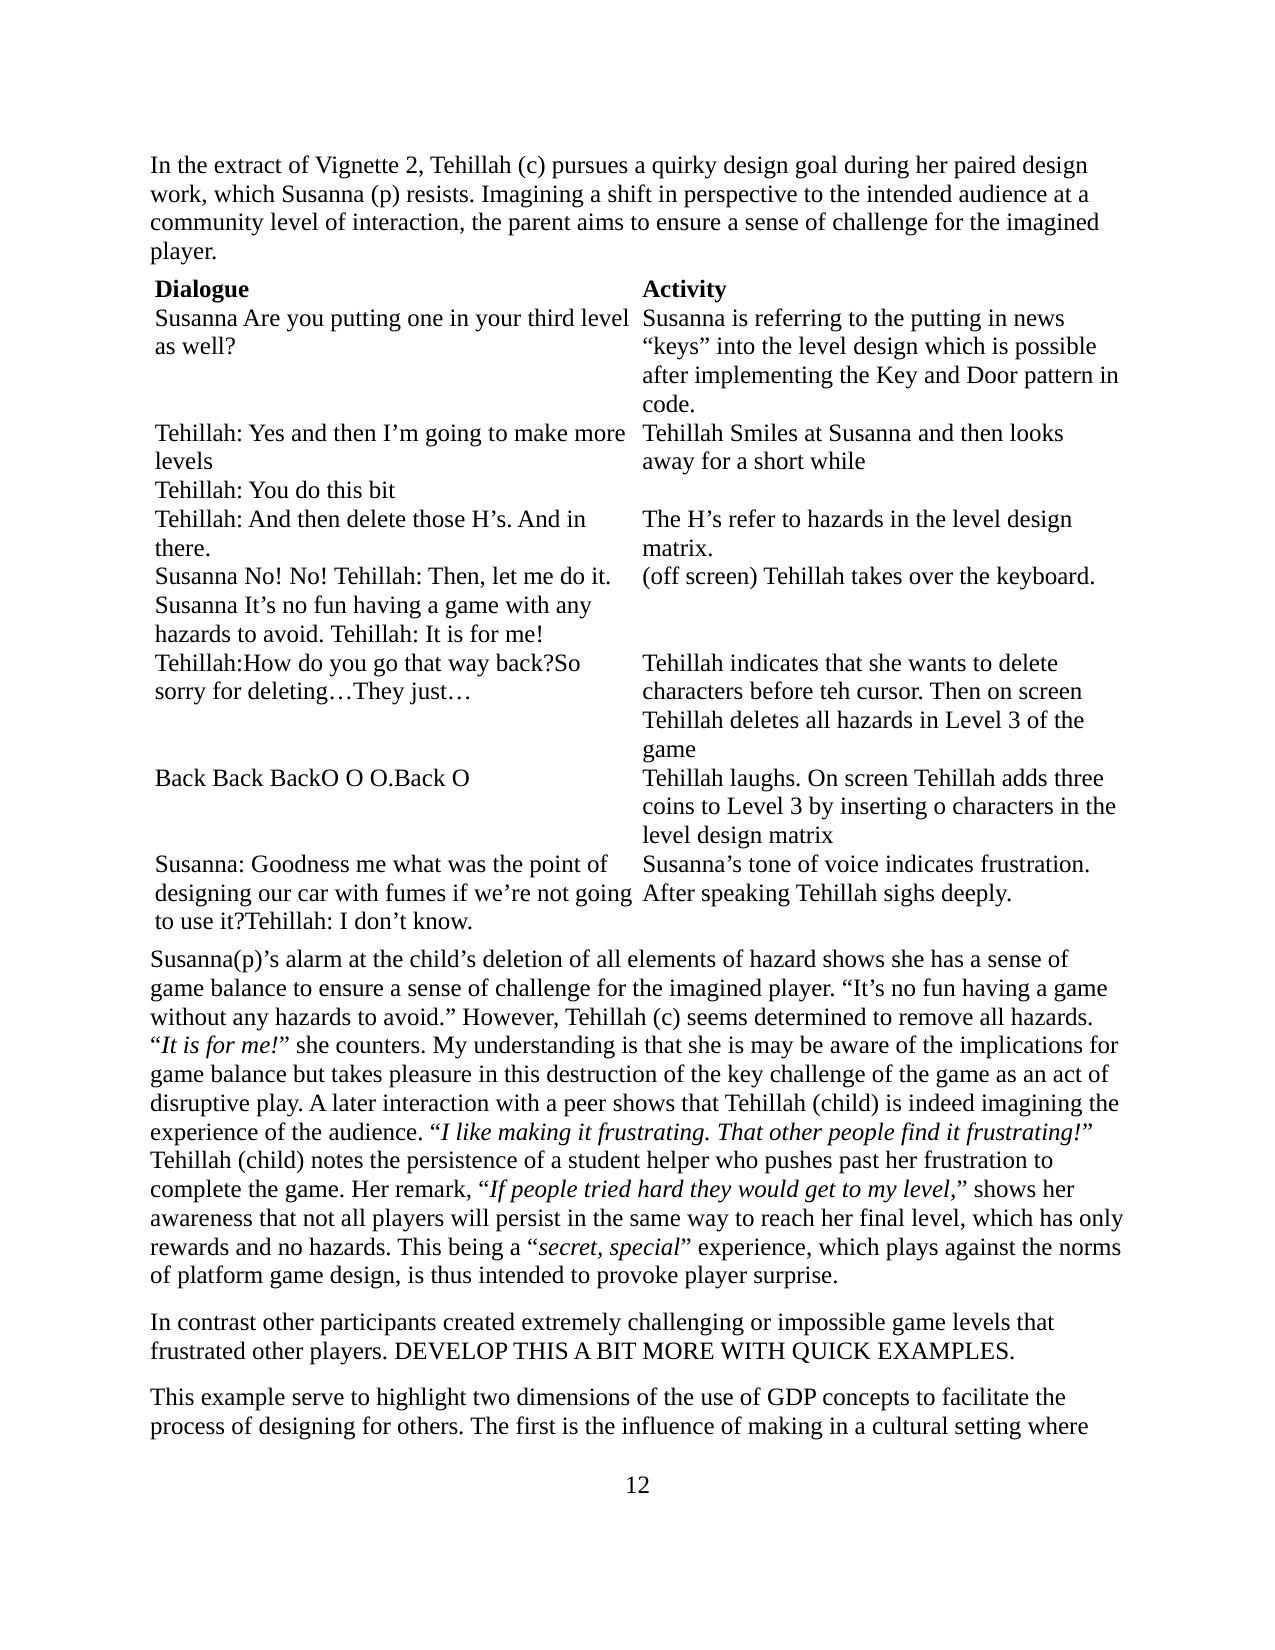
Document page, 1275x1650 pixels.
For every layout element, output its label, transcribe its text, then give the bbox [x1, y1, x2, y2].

table_cell Tehillah laughs. On screen Tehillah adds three coins to Level 3 by inserting o characters in the level design matrix [638, 763, 1125, 849]
table_cell [638, 475, 1125, 504]
table_cell (off screen) Tehillah takes over the keyboard. [638, 561, 1125, 590]
text In contrast other participants created extremely challenging or impossible game levels that frustrated other players. DEVELOP THIS A BIT MORE WITH QUICK EXAMPLES. [150, 1307, 1125, 1364]
table_cell Tehillah: And then delete those H’s. And in there. [150, 504, 637, 561]
table_cell Tehillah Smiles at Susanna and then looks away for a short while [638, 418, 1125, 475]
table_cell Susanna’s tone of voice indicates frustration. After speaking Tehillah sighs deeply. [638, 849, 1125, 935]
table_header Dialogue [150, 274, 637, 303]
table_cell The H’s refer to hazards in the level design matrix. [638, 504, 1125, 561]
table_cell Susanna It’s no fun having a game with any hazards to avoid. Tehillah: It is for me! [150, 590, 637, 648]
table_cell Susanna Are you putting one in your third level as well? [150, 303, 637, 418]
table_cell Back Back BackO O O.Back O [150, 763, 637, 849]
table_cell Tehillah: Yes and then I’m going to make more levels [150, 418, 637, 475]
table_cell [638, 590, 1125, 648]
table_cell Tehillah: You do this bit [150, 475, 637, 504]
table_cell Tehillah:How do you go that way back?So sorry for deleting…They just… [150, 648, 637, 763]
table_header Activity [638, 274, 1125, 303]
table_cell Susanna: Goodness me what was the point of designing our car with fumes if we’re not going to use it?Tehillah: I don’t know. [150, 849, 637, 935]
table_cell Tehillah indicates that she wants to delete characters before teh cursor. Then on screen Tehillah deletes all hazards in Level 3 of the game [638, 648, 1125, 763]
text This example serve to highlight two dimensions of the use of GDP concepts to facilitate the process of designing for others. The first is the influence of making in a cultural setting where [150, 1382, 1125, 1440]
table_cell Susanna is referring to the putting in news “keys” into the level design which is possible after implementing the Key and Door pattern in code. [638, 303, 1125, 418]
text In the extract of Vignette 2, Tehillah (c) pursues a quirky design goal during her paired design work, which Susanna (p) resists. Imagining a shift in perspective to the intended audience at a community level of interaction, the parent aims to ensure a sense of challenge for the imagined player. [150, 150, 1125, 265]
text Susanna(p)’s alarm at the child’s deletion of all elements of hazard shows she has a sense of game balance to ensure a sense of challenge for the imagined player. “It’s no fun having a game without any hazards to avoid.” However, Tehillah (c) seems determined to remove all hazards. “It is for me!” she counters. My understanding is that she is may be aware of the implications for game balance but takes pleasure in this destruction of the key challenge of the game as an act of disruptive play. A later interaction with a peer shows that Tehillah (child) is indeed imagining the experience of the audience. “I like making it frustrating. That other people find it frustrating!” Tehillah (child) notes the persistence of a student helper who pushes past her frustration to complete the game. Her remark, “If people tried hard they would get to my level,” shows her awareness that not all players will persist in the same way to reach her final level, which has only rewards and no hazards. This being a “secret, special” experience, which plays against the norms of platform game design, is thus intended to provoke player surprise. [150, 944, 1125, 1289]
table_cell Susanna No! No! Tehillah: Then, let me do it. [150, 561, 637, 590]
